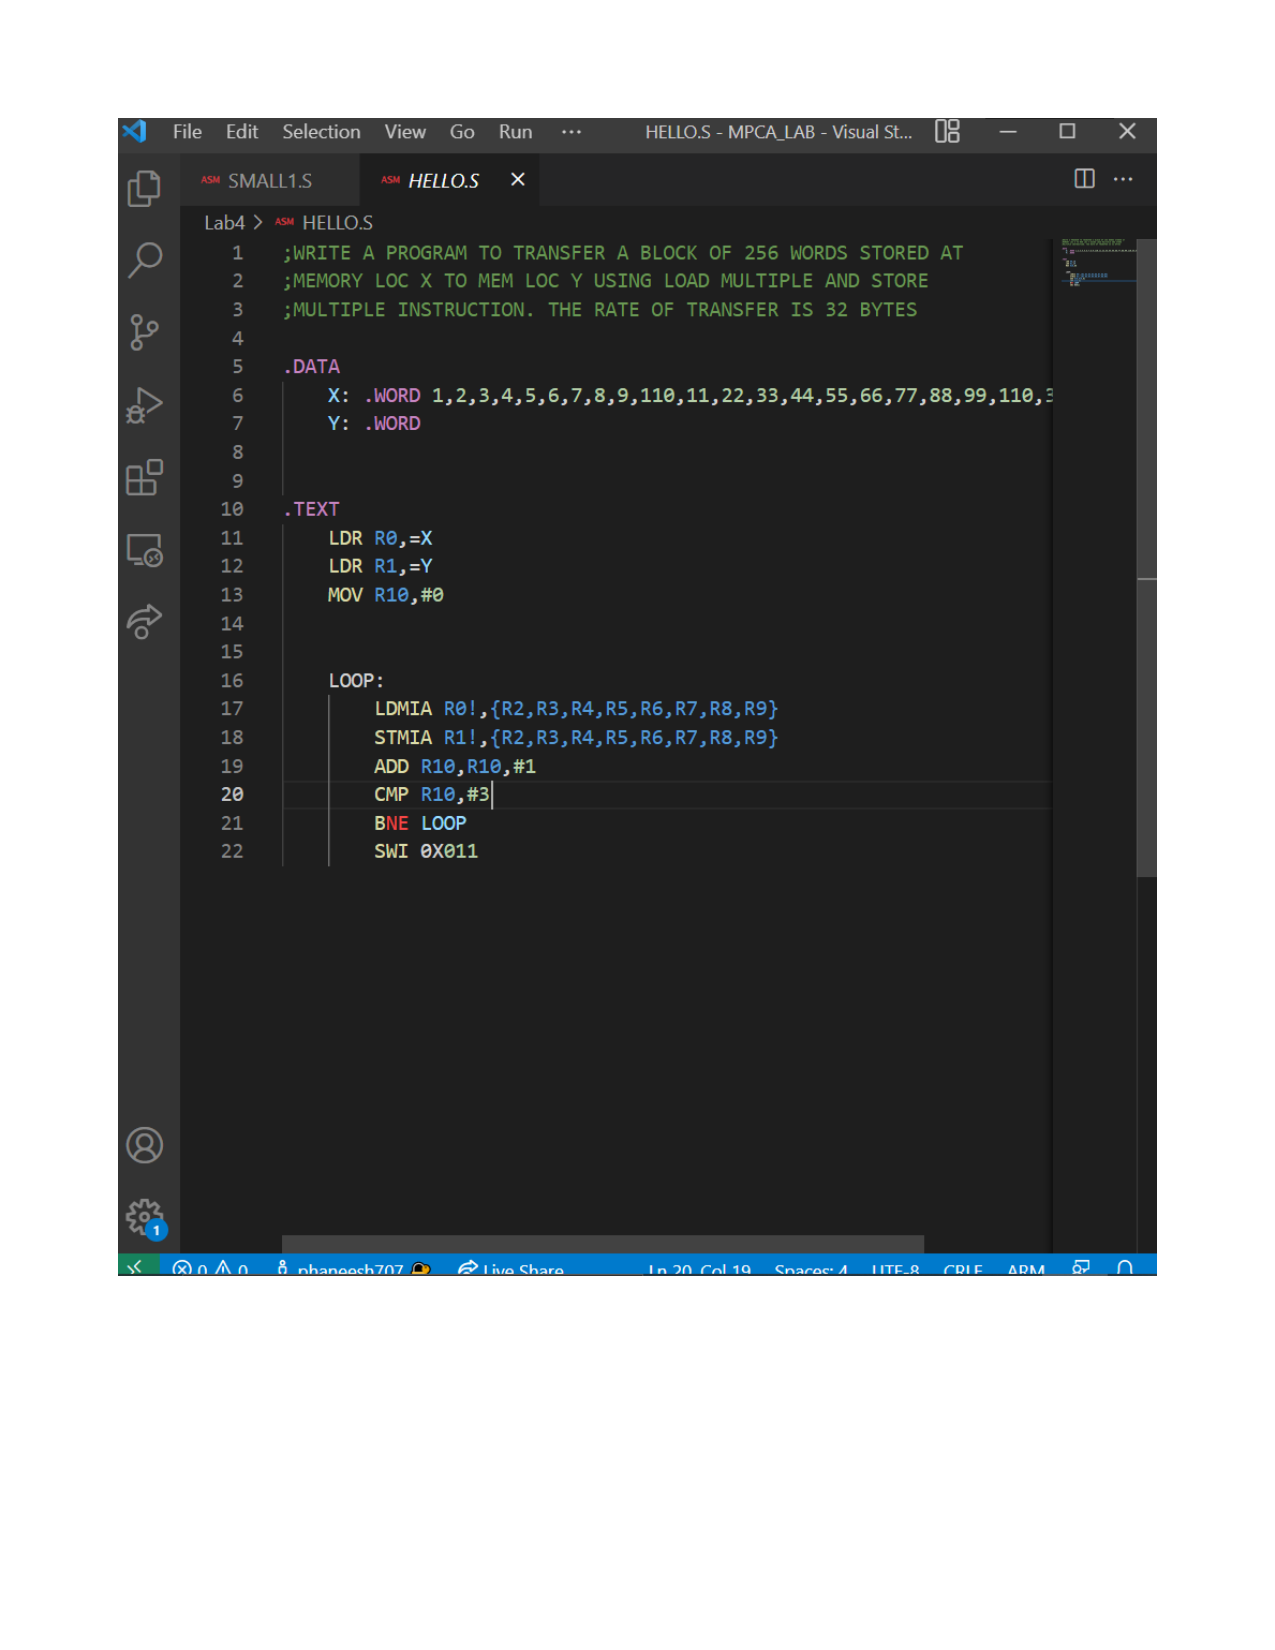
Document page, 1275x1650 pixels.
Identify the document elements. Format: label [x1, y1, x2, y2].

picture [118, 118, 1157, 1276]
